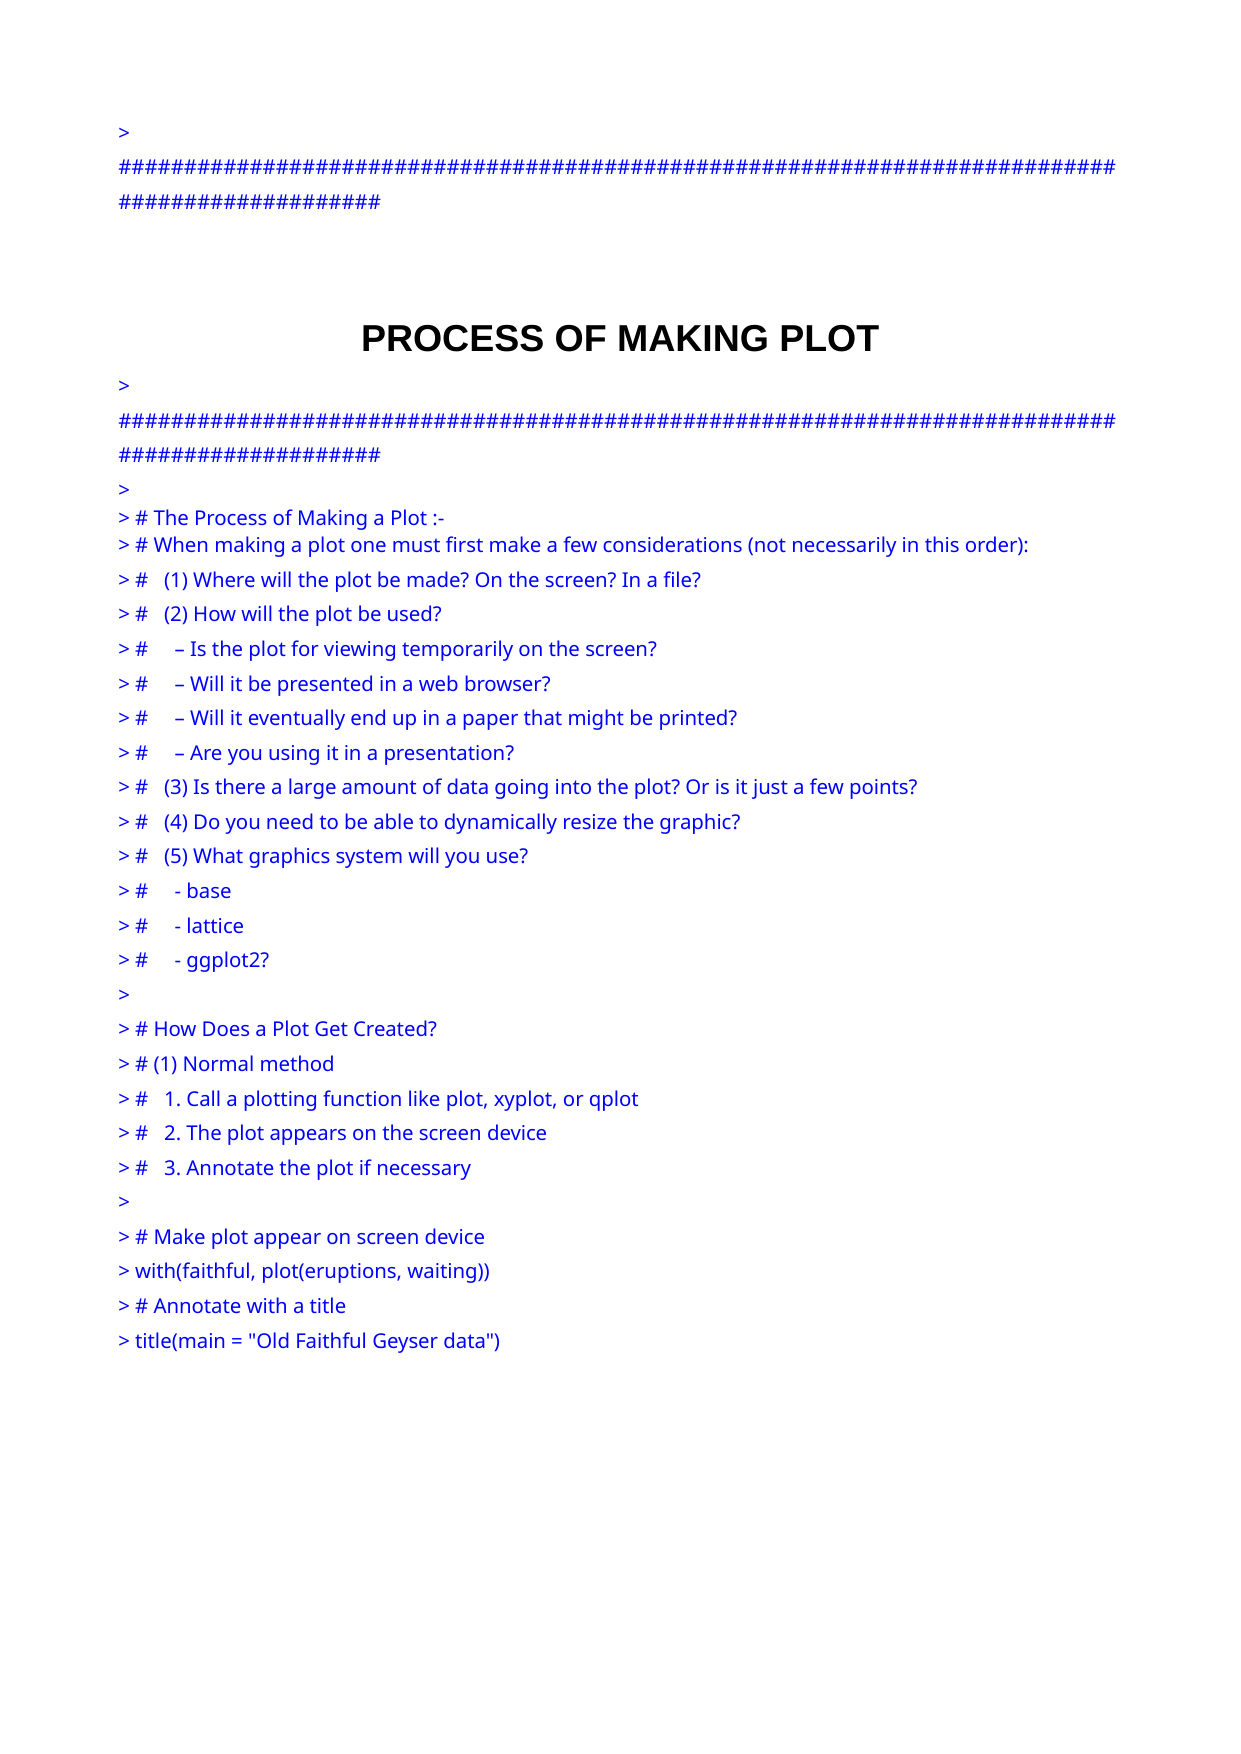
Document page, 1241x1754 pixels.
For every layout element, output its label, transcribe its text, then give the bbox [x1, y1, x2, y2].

text > # (2) How will the plot be used? [118, 600, 1122, 628]
text > title(main = "Old Faithful Geyser data") [118, 1326, 1122, 1354]
text > with(faithful, plot(eruptions, waiting)) [118, 1257, 1122, 1285]
text > # – Will it be presented in a web browser? [118, 669, 1122, 697]
text > # When making a plot one must first make a few considerations (not necessarily in this order): [118, 531, 1122, 558]
text > # The Process of Making a Plot :- [118, 503, 1122, 531]
text > # - lattice [118, 911, 1122, 939]
text > [118, 1188, 1122, 1216]
text > # – Is the plot for viewing temporarily on the screen? [118, 634, 1122, 662]
text > # 2. The plot appears on the screen device [118, 1119, 1122, 1146]
text > # 3. Annotate the plot if necessary [118, 1153, 1122, 1181]
text > # (1) Where will the plot be made? On the screen? In a file? [118, 565, 1122, 593]
text > ################################################################################################ [118, 372, 1122, 468]
text > # (1) Normal method [118, 1049, 1122, 1077]
text > # (4) Do you need to be able to dynamically resize the graphic? [118, 807, 1122, 835]
text > # How Does a Plot Get Created? [118, 1015, 1122, 1043]
text > # – Will it eventually end up in a paper that might be printed? [118, 704, 1122, 731]
text > [118, 980, 1122, 1008]
text > # (5) What graphics system will you use? [118, 842, 1122, 870]
text > # – Are you using it in a presentation? [118, 738, 1122, 766]
text > # (3) Is there a large amount of data going into the plot? Or is it just a few points? [118, 773, 1122, 801]
text > # 1. Call a plotting function like plot, xyplot, or qplot [118, 1084, 1122, 1112]
text > # Make plot appear on screen device [118, 1222, 1122, 1250]
title PROCESS OF MAKING PLOT [118, 316, 1122, 359]
text > [118, 475, 1122, 503]
text > ################################################################################################ [118, 118, 1122, 215]
text > # - base [118, 877, 1122, 904]
text > # Annotate with a title [118, 1292, 1122, 1319]
text > # - ggplot2? [118, 946, 1122, 973]
